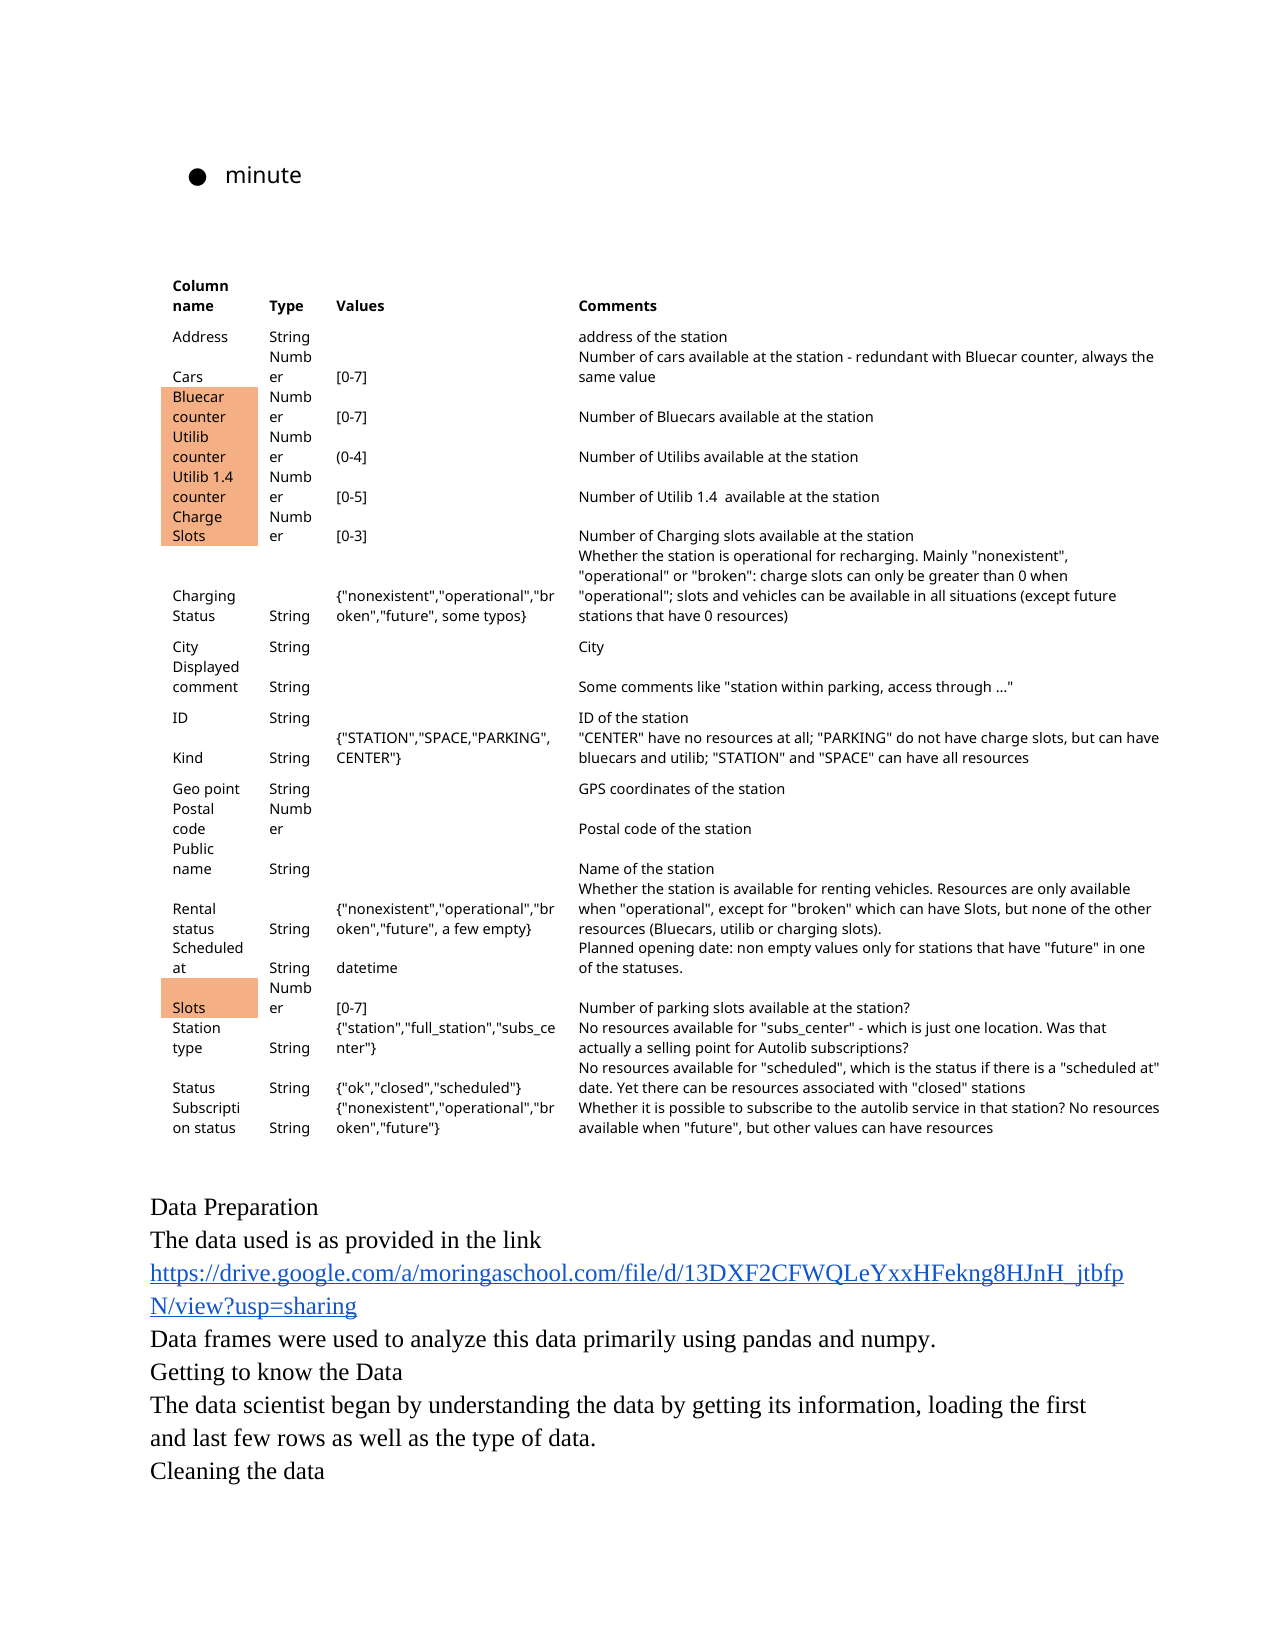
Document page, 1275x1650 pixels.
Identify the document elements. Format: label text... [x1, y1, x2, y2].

table_cell Number of Utilibs available at the station [567, 427, 1173, 467]
table_cell Some comments like "station within parking, access through …" [567, 657, 1173, 697]
table_cell Planned opening date: non empty values only for stations that have "future" in one of the statuses. [567, 938, 1173, 978]
table_cell City [161, 626, 258, 657]
table_cell String [258, 768, 325, 799]
table_cell [325, 657, 567, 697]
table_cell Subscription status [161, 1098, 258, 1137]
table_cell [325, 697, 567, 728]
text The data used is as provided in the link https://drive.google.com/a/moringaschool.com/file/d/13DXF2CFWQLeYxxHFekng8HJnH_jtbfpN/view?usp=sharing [150, 1225, 1125, 1320]
table_cell Slots [161, 978, 258, 1018]
table_cell Number [258, 506, 325, 546]
table_cell String [258, 546, 325, 626]
table_cell Whether the station is operational for recharging. Mainly "nonexistent", "operational" or "broken": charge slots can only be greater than 0 when "operational"; slots and vehicles can be available in all situations (except future stations that have 0 resources) [567, 546, 1173, 626]
table_cell Number [258, 799, 325, 839]
table_cell [0-3] [325, 506, 567, 546]
table_cell Bluecar counter [161, 387, 258, 427]
table_cell Number of Bluecars available at the station [567, 387, 1173, 427]
table_cell {"nonexistent","operational","broken","future", a few empty} [325, 879, 567, 938]
table_cell [325, 768, 567, 799]
table_header Comments [567, 276, 1173, 316]
table_cell Whether the station is available for renting vehicles. Resources are only available when "operational", except for "broken" which can have Slots, but none of the other resources (Bluecars, utilib or charging slots). [567, 879, 1173, 938]
table_cell Number [258, 978, 325, 1018]
table_cell Number of cars available at the station - redundant with Bluecar counter, always the same value [567, 347, 1173, 387]
table_header Column name [161, 276, 258, 316]
table_cell Number of parking slots available at the station? [567, 978, 1173, 1018]
text Data Preparation [150, 1192, 1125, 1221]
table_cell Utilib 1.4 counter [161, 467, 258, 506]
text The data scientist began by understanding the data by getting its information, loading the first and last few rows as well as the type of data. [150, 1390, 1125, 1452]
table_cell Rental status [161, 879, 258, 938]
table_cell City [567, 626, 1173, 657]
table_cell [0-7] [325, 347, 567, 387]
list minute [187, 150, 1125, 197]
table_cell String [258, 1058, 325, 1097]
table_cell [325, 626, 567, 657]
table_header Type [258, 276, 325, 316]
table_cell Number [258, 427, 325, 467]
table_cell Number of Utilib 1.4 available at the station [567, 467, 1173, 506]
table_cell Postal code [161, 799, 258, 839]
table_cell String [258, 626, 325, 657]
table_cell String [258, 938, 325, 978]
table_cell Number of Charging slots available at the station [567, 506, 1173, 546]
table_cell Status [161, 1058, 258, 1097]
table_cell Whether it is possible to subscribe to the autolib service in that station? No resources available when "future", but other values can have resources [567, 1098, 1173, 1137]
table_cell Station type [161, 1018, 258, 1058]
table_cell ID of the station [567, 697, 1173, 728]
table_cell String [258, 657, 325, 697]
table_cell Kind [161, 728, 258, 768]
table_cell ID [161, 697, 258, 728]
table_cell String [258, 697, 325, 728]
table_cell Cars [161, 347, 258, 387]
table_cell Number [258, 467, 325, 506]
table_cell Scheduled at [161, 938, 258, 978]
text Getting to know the Data [150, 1357, 1125, 1386]
table_cell [0-7] [325, 387, 567, 427]
text Data frames were used to analyze this data primarily using pandas and numpy. [150, 1324, 1125, 1353]
table_cell {"nonexistent","operational","broken","future"} [325, 1098, 567, 1137]
text Cleaning the data [150, 1456, 1125, 1485]
table_cell String [258, 728, 325, 768]
table_header Values [325, 276, 567, 316]
table_cell String [258, 1018, 325, 1058]
table_cell "CENTER" have no resources at all; "PARKING" do not have charge slots, but can have bluecars and utilib; "STATION" and "SPACE" can have all resources [567, 728, 1173, 768]
table_cell [325, 839, 567, 879]
table_cell [0-5] [325, 467, 567, 506]
table_cell Number [258, 387, 325, 427]
table_cell Address [161, 316, 258, 347]
table_cell Public name [161, 839, 258, 879]
table_cell [0-7] [325, 978, 567, 1018]
table_cell {"nonexistent","operational","broken","future", some typos} [325, 546, 567, 626]
table_cell GPS coordinates of the station [567, 768, 1173, 799]
table_cell String [258, 1098, 325, 1137]
table_cell [325, 799, 567, 839]
table_cell address of the station [567, 316, 1173, 347]
table_cell Charge Slots [161, 506, 258, 546]
table_cell datetime [325, 938, 567, 978]
table_cell String [258, 316, 325, 347]
table_cell {"ok","closed","scheduled"} [325, 1058, 567, 1097]
table_cell No resources available for "subs_center" - which is just one location. Was that actually a selling point for Autolib subscriptions? [567, 1018, 1173, 1058]
table_cell Utilib counter [161, 427, 258, 467]
table_cell String [258, 879, 325, 938]
table_cell No resources available for "scheduled", which is the status if there is a "scheduled at" date. Yet there can be resources associated with "closed" stations [567, 1058, 1173, 1097]
table_cell [325, 316, 567, 347]
table_cell (0-4] [325, 427, 567, 467]
table_cell Postal code of the station [567, 799, 1173, 839]
table_cell {"STATION","SPACE,"PARKING",CENTER"} [325, 728, 567, 768]
table_cell Charging Status [161, 546, 258, 626]
table_cell Number [258, 347, 325, 387]
table_cell String [258, 839, 325, 879]
table_cell Geo point [161, 768, 258, 799]
table_cell Displayed comment [161, 657, 258, 697]
table_cell {"station","full_station","subs_center"} [325, 1018, 567, 1058]
table_cell Name of the station [567, 839, 1173, 879]
